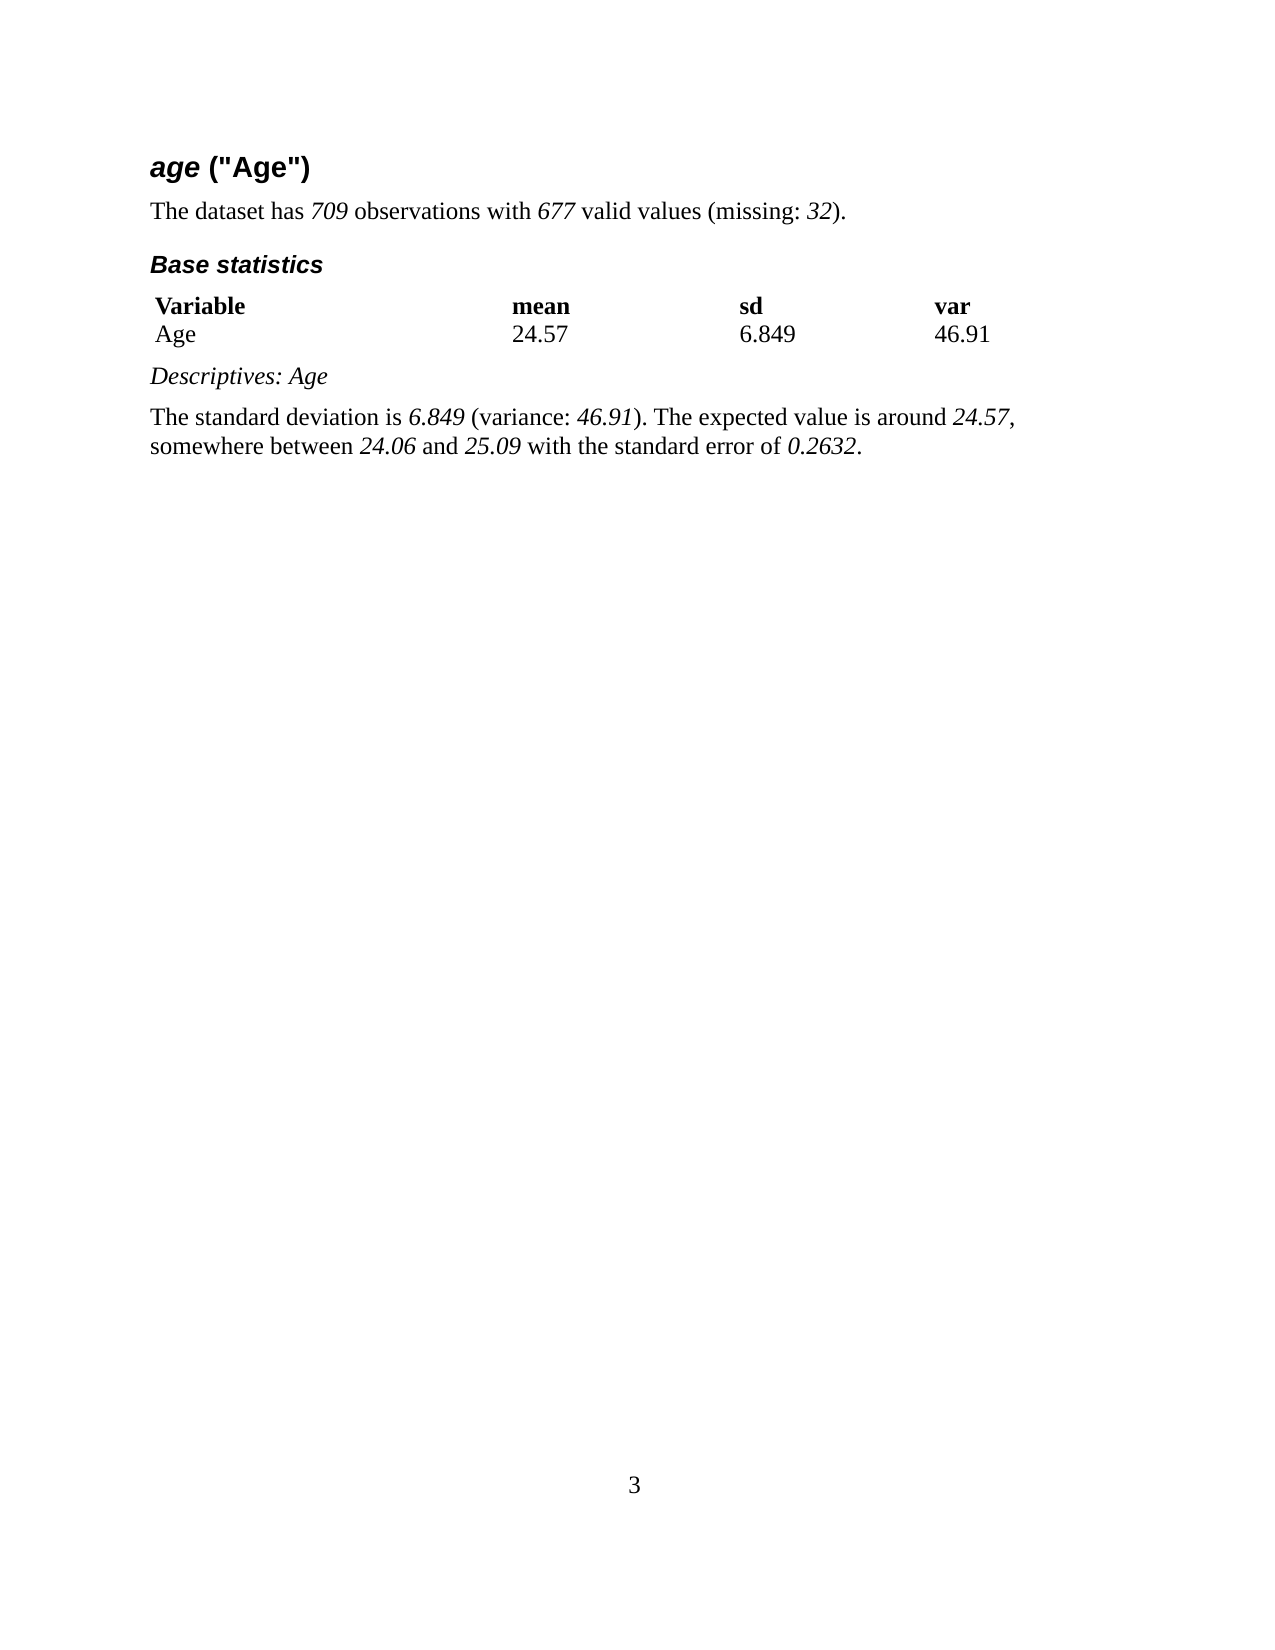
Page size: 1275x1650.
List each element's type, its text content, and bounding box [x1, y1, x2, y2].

table_cell 6.849 [735, 320, 930, 348]
table_cell Age [150, 320, 507, 348]
table_cell 46.91 [930, 320, 1125, 348]
text The standard deviation is 6.849 (variance: 46.91). The expected value is around 24.57, somewhere between 24.06 and 25.09 with the standard error of 0.2632. [150, 402, 1125, 459]
table_header sd [735, 291, 930, 319]
table_header Variable [150, 291, 507, 319]
text Descriptives: Age [150, 361, 1125, 389]
subtitle Base statistics [150, 250, 1125, 278]
table_header var [930, 291, 1125, 319]
text The dataset has 709 observations with 677 valid values (missing: 32). [150, 196, 1125, 225]
subtitle age ("Age") [150, 150, 1125, 183]
table_cell 24.57 [508, 320, 735, 348]
table_header mean [508, 291, 735, 319]
